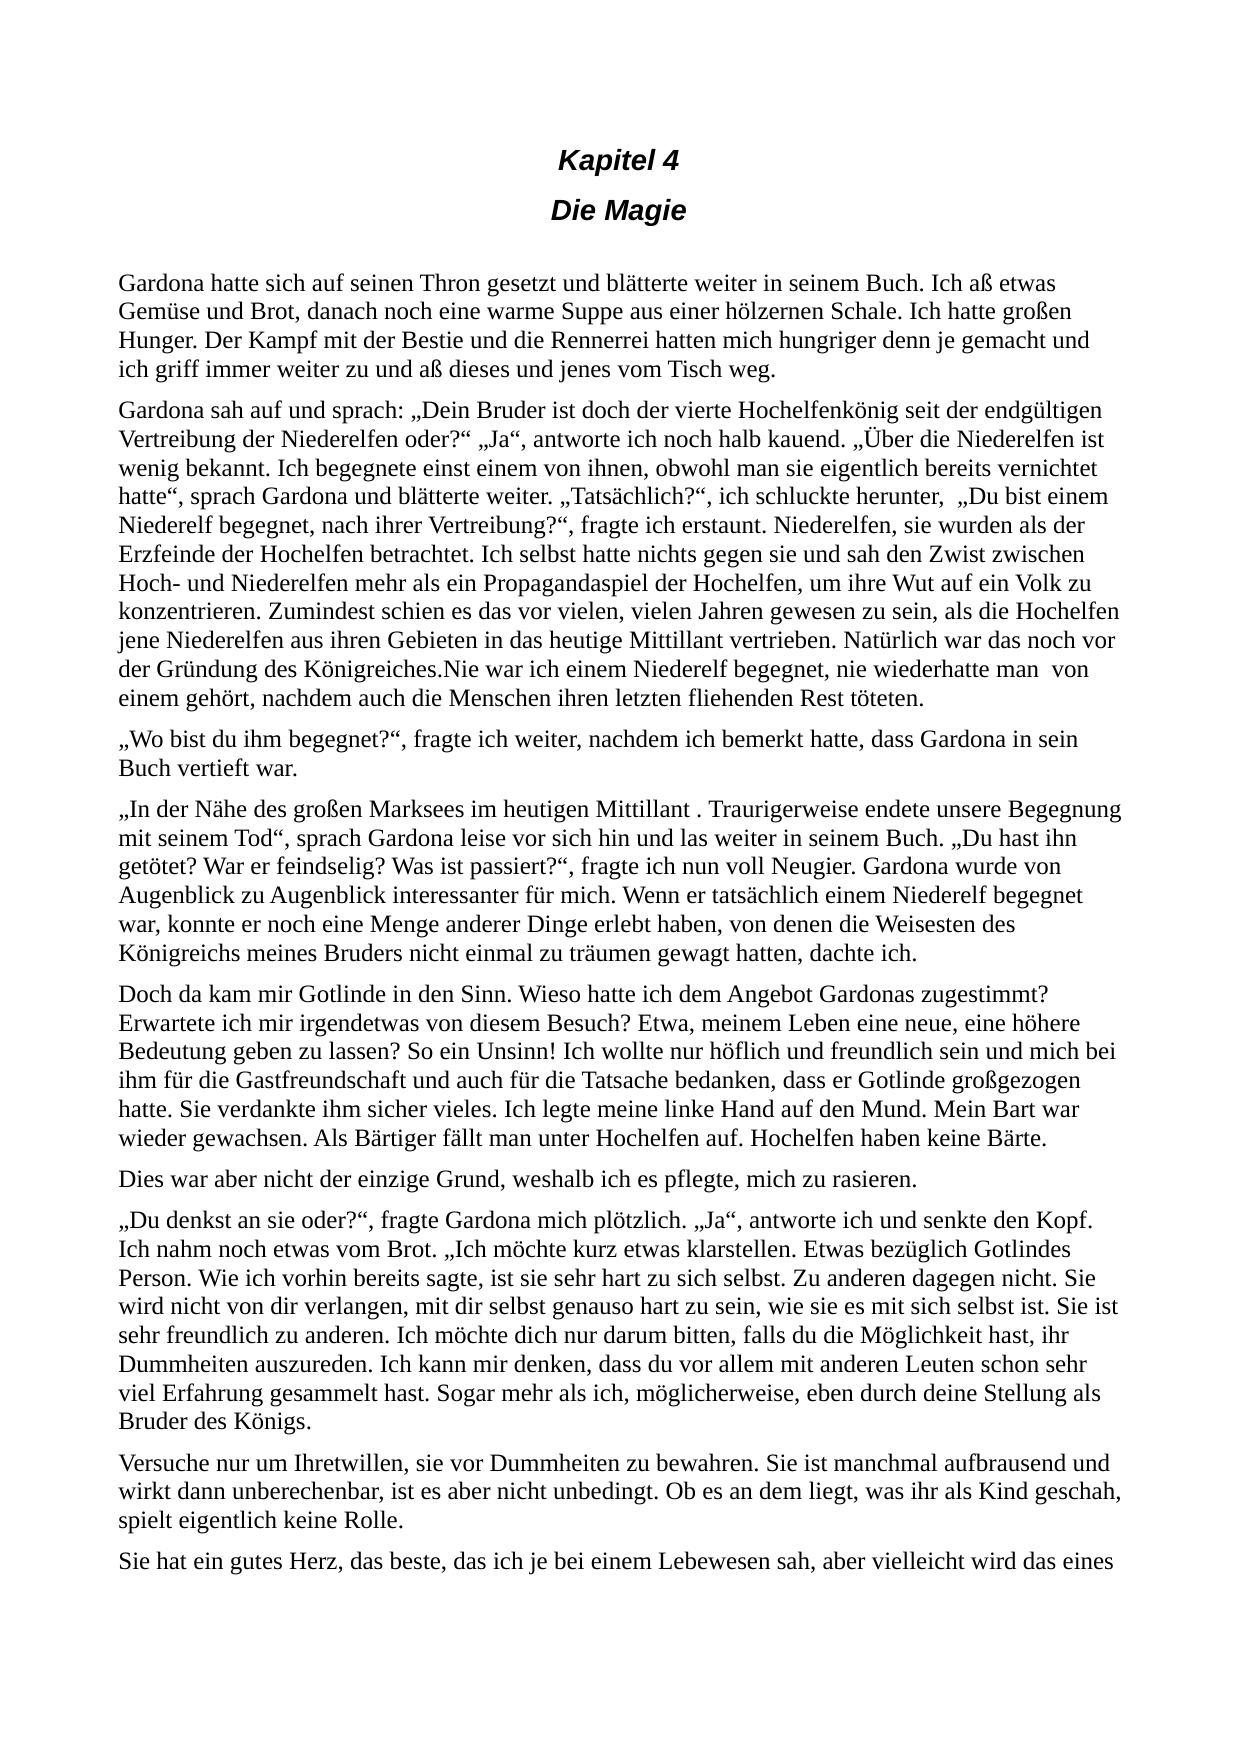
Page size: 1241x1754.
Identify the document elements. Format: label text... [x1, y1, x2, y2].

text Gardona hatte sich auf seinen Thron gesetzt und blätterte weiter in seinem Buch. Ich aß etwas Gemüse und Brot, danach noch eine warme Suppe aus einer hölzernen Schale. Ich hatte großen Hunger. Der Kampf mit der Bestie und die Rennerrei hatten mich hungriger denn je gemacht und ich griff immer weiter zu und aß dieses und jenes vom Tisch weg. [118, 268, 1122, 383]
text Sie hat ein gutes Herz, das beste, das ich je bei einem Lebewesen sah, aber vielleicht wird das eines [118, 1546, 1122, 1575]
text Versuche nur um Ihretwillen, sie vor Dummheiten zu bewahren. Sie ist manchmal aufbrausend und wirkt dann unberechenbar, ist es aber nicht unbedingt. Ob es an dem liegt, was ihr als Kind geschah, spielt eigentlich keine Rolle. [118, 1448, 1122, 1534]
text Dies war aber nicht der einzige Grund, weshalb ich es pflegte, mich zu rasieren. [118, 1164, 1122, 1193]
text „Du denkst an sie oder?“, fragte Gardona mich plötzlich. „Ja“, antworte ich und senkte den Kopf. Ich nahm noch etwas vom Brot. „Ich möchte kurz etwas klarstellen. Etwas bezüglich Gotlindes Person. Wie ich vorhin bereits sagte, ist sie sehr hart zu sich selbst. Zu anderen dagegen nicht. Sie wird nicht von dir verlangen, mit dir selbst genauso hart zu sein, wie sie es mit sich selbst ist. Sie ist sehr freundlich zu anderen. Ich möchte dich nur darum bitten, falls du die Möglichkeit hast, ihr Dummheiten auszureden. Ich kann mir denken, dass du vor allem mit anderen Leuten schon sehr viel Erfahrung gesammelt hast. Sogar mehr als ich, möglicherweise, eben durch deine Stellung als Bruder des Königs. [118, 1205, 1122, 1435]
text Doch da kam mir Gotlinde in den Sinn. Wieso hatte ich dem Angebot Gardonas zugestimmt? Erwartete ich mir irgendetwas von diesem Besuch? Etwa, meinem Leben eine neue, eine höhere Bedeutung geben zu lassen? So ein Unsinn! Ich wollte nur höflich und freundlich sein und mich bei ihm für die Gastfreundschaft und auch für die Tatsache bedanken, dass er Gotlinde großgezogen hatte. Sie verdankte ihm sicher vieles. Ich legte meine linke Hand auf den Mund. Mein Bart war wieder gewachsen. Als Bärtiger fällt man unter Hochelfen auf. Hochelfen haben keine Bärte. [118, 979, 1122, 1151]
text „Wo bist du ihm begegnet?“, fragte ich weiter, nachdem ich bemerkt hatte, dass Gardona in sein Buch vertieft war. [118, 724, 1122, 781]
text „In der Nähe des großen Marksees im heutigen Mittillant . Traurigerweise endete unsere Begegnung mit seinem Tod“, sprach Gardona leise vor sich hin und las weiter in seinem Buch. „Du hast ihn getötet? War er feindselig? Was ist passiert?“, fragte ich nun voll Neugier. Gardona wurde von Augenblick zu Augenblick interessanter für mich. Wenn er tatsächlich einem Niederelf begegnet war, konnte er noch eine Menge anderer Dinge erlebt haben, von denen die Weisesten des Königreichs meines Bruders nicht einmal zu träumen gewagt hatten, dachte ich. [118, 794, 1122, 966]
text Gardona sah auf und sprach: „Dein Bruder ist doch der vierte Hochelfenkönig seit der endgültigen Vertreibung der Niederelfen oder?“ „Ja“, antworte ich noch halb kauend. „Über die Niederelfen ist wenig bekannt. Ich begegnete einst einem von ihnen, obwohl man sie eigentlich bereits vernichtet hatte“, sprach Gardona und blätterte weiter. „Tatsächlich?“, ich schluckte herunter, „Du bist einem Niederelf begegnet, nach ihrer Vertreibung?“, fragte ich erstaunt. Niederelfen, sie wurden als der Erzfeinde der Hochelfen betrachtet. Ich selbst hatte nichts gegen sie und sah den Zwist zwischen Hoch- und Niederelfen mehr als ein Propagandaspiel der Hochelfen, um ihre Wut auf ein Volk zu konzentrieren. Zumindest schien es das vor vielen, vielen Jahren gewesen zu sein, als die Hochelfen jene Niederelfen aus ihren Gebieten in das heutige Mittillant vertrieben. Natürlich war das noch vor der Gründung des Königreiches.Nie war ich einem Niederelf begegnet, nie wiederhatte man von einem gehört, nachdem auch die Menschen ihren letzten fliehenden Rest töteten. [118, 395, 1122, 711]
subtitle Kapitel 4 Die Magie [118, 143, 1122, 227]
